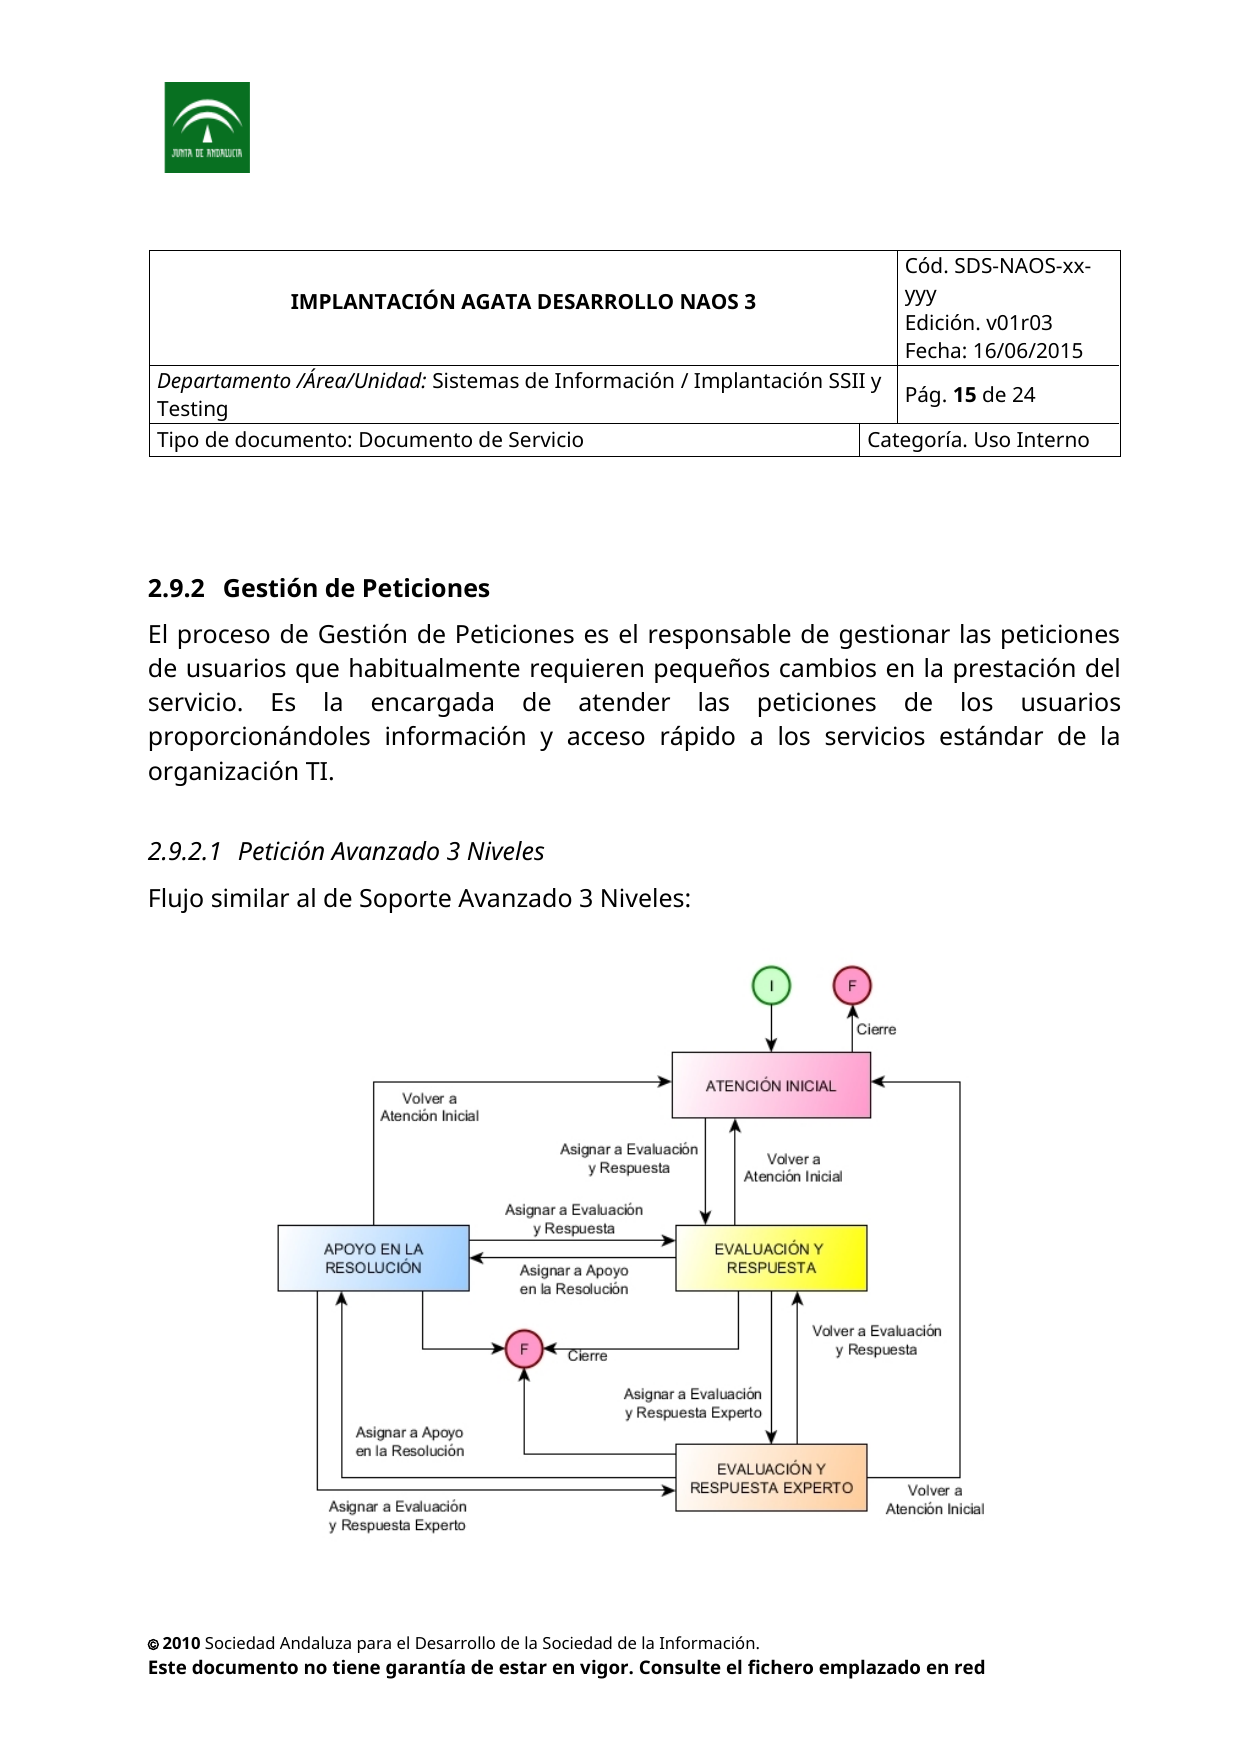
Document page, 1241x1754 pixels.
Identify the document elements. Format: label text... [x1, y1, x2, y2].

subtitle Gestión de Peticiones [148, 570, 1122, 604]
picture [263, 948, 1006, 1555]
text El proceso de Gestión de Peticiones es el responsable de gestionar las peticiones de usuarios que habitualmente requieren pequeños cambios en la prestación del servicio. Es la encargada de atender las peticiones de los usuarios proporcionándoles información y acceso rápido a los servicios estándar de la organización TI. [148, 617, 1122, 787]
text Flujo similar al de Soporte Avanzado 3 Niveles: [148, 880, 1122, 914]
subtitle Petición Avanzado 3 Niveles [148, 834, 1122, 868]
